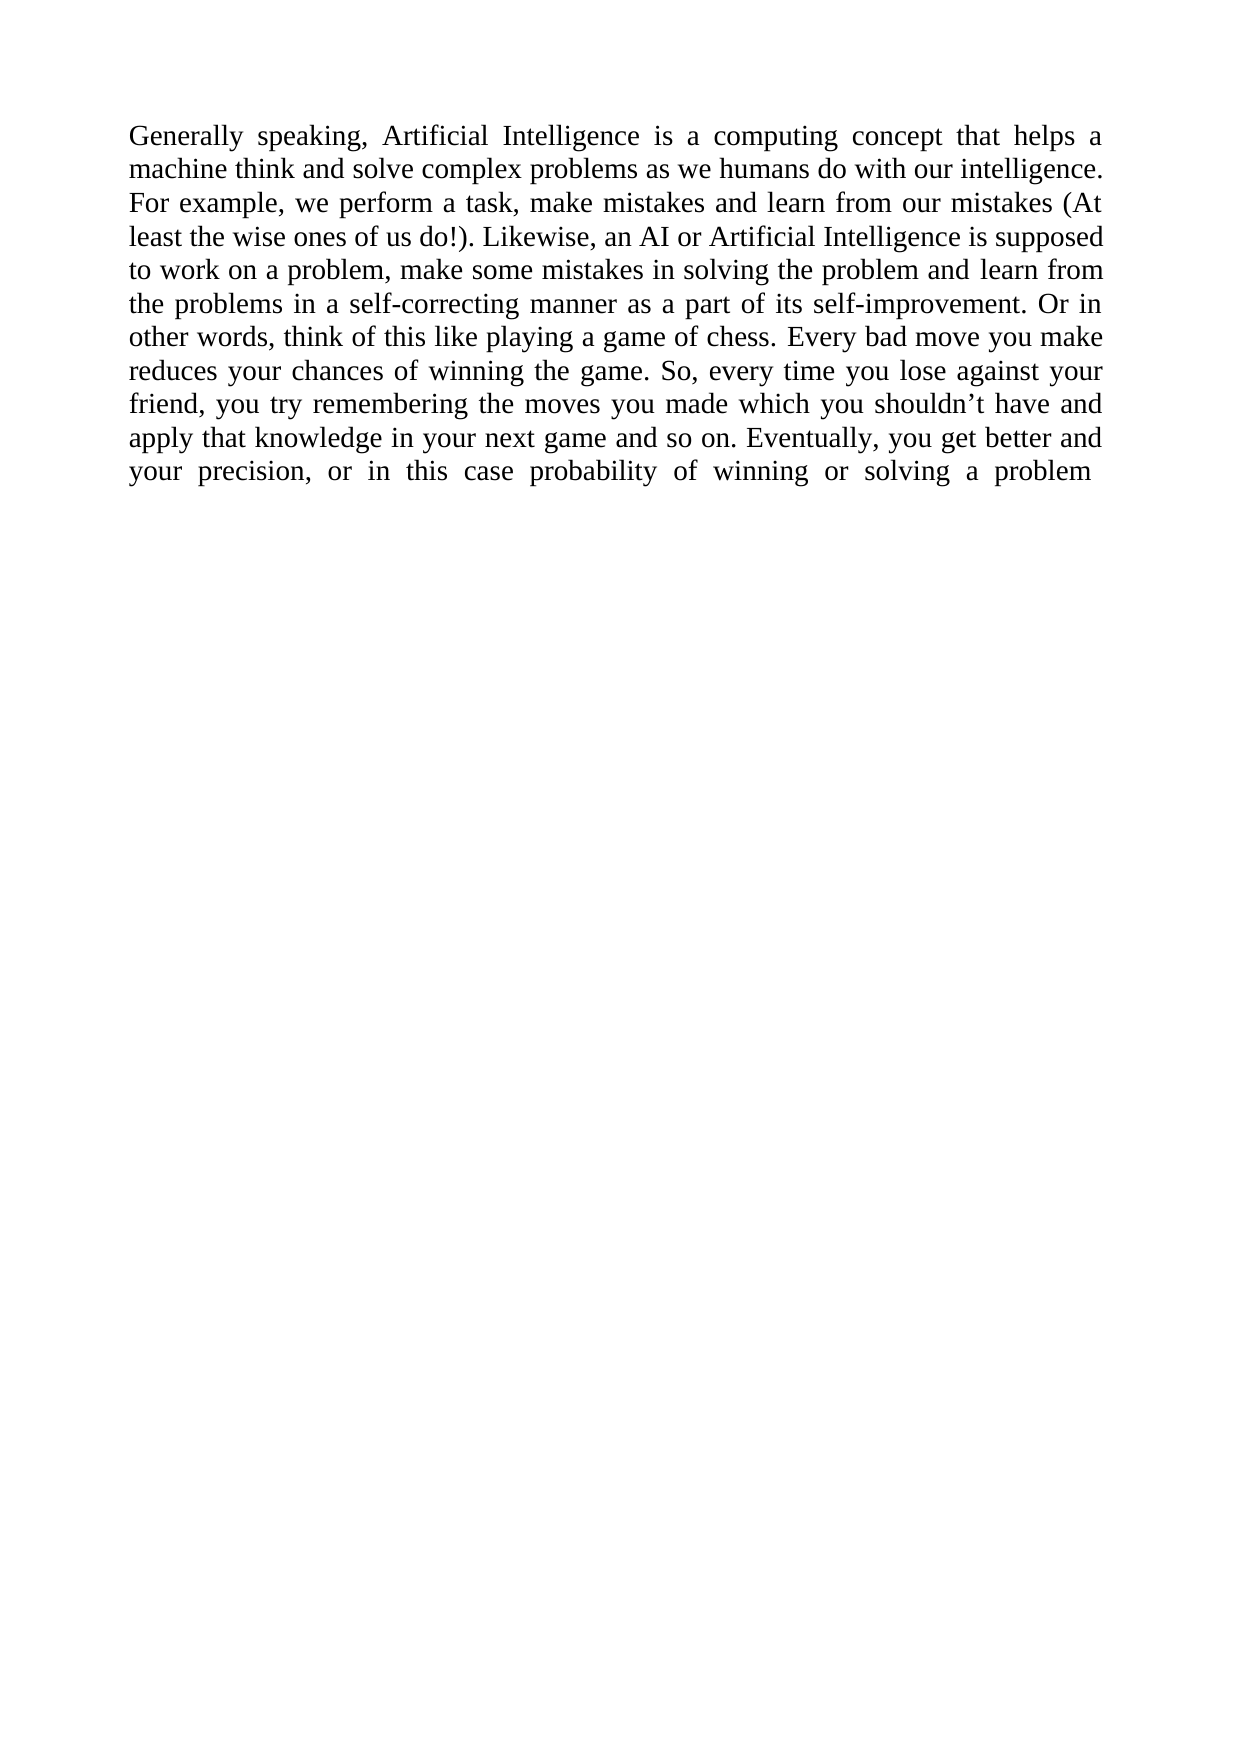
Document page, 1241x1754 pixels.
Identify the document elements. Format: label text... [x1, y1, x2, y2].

text Generally speaking, Artificial Intelligence is a computing concept that helps a machine think and solve complex problems as we humans do with our intelligence. For example, we perform a task, make mistakes and learn from our mistakes (At least the wise ones of us do!). Likewise, an AI or Artificial Intelligence is supposed to work on a problem, make some mistakes in solving the problem and learn from the problems in a self-correcting manner as a part of its self-improvement. Or in other words, think of this like playing a game of chess. Every bad move you make reduces your chances of winning the game. So, every time you lose against your friend, you try remembering the moves you made which you shouldn’t have and apply that knowledge in your next game and so on. Eventually, you get better and your precision, or in this case probability of winning or solving a problem [128, 118, 1103, 487]
